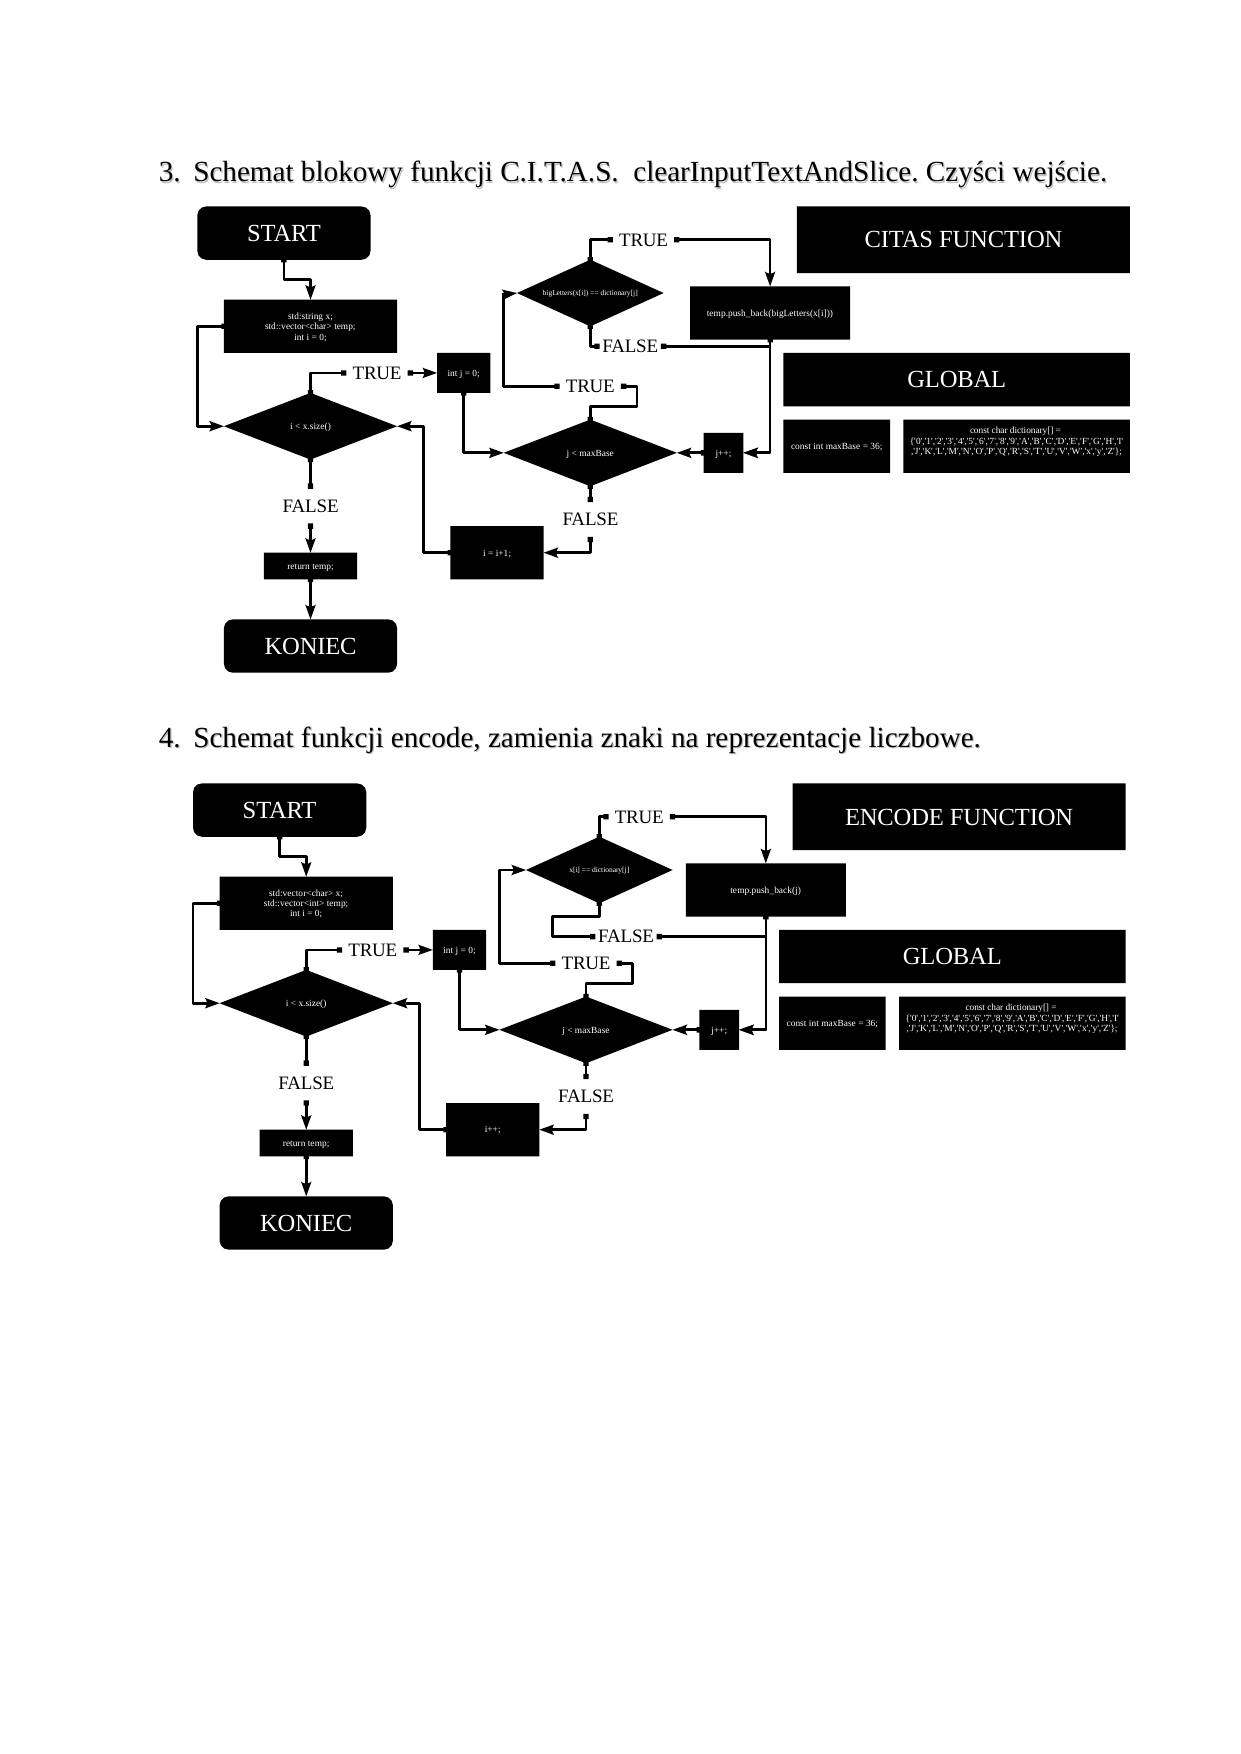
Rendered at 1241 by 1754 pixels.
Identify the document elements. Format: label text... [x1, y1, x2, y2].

list Schemat funkcji encode, zamienia znaki na reprezentacje liczbowe. [156, 720, 1122, 754]
list Schemat blokowy funkcji C.I.T.A.S. clearInputTextAndSlice. Czyści wejście. [156, 154, 1122, 188]
